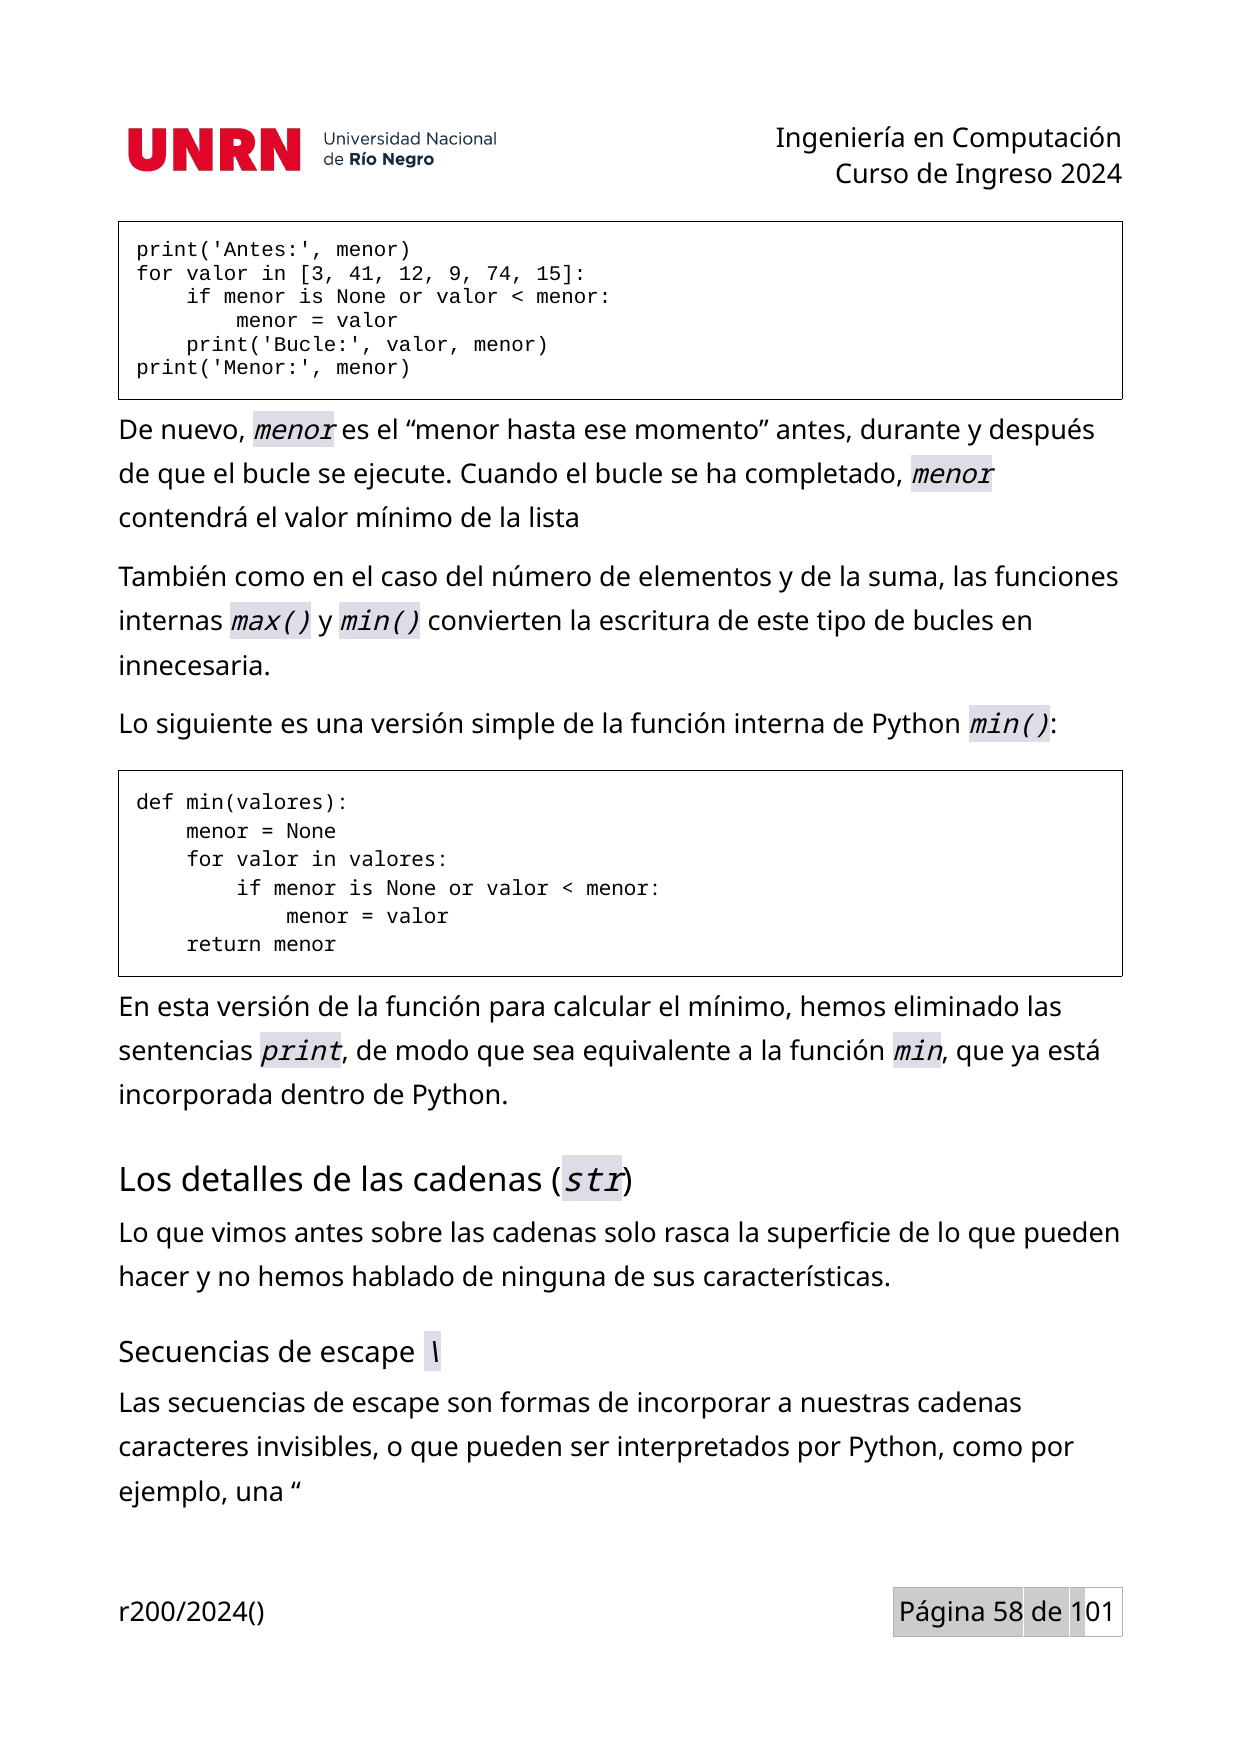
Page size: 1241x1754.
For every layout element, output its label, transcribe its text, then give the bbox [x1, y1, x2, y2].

text menor = valor [119, 292, 1122, 316]
subtitle Los detalles de las cadenas (str) [118, 1155, 562, 1201]
text menor = None [119, 798, 1122, 826]
text Lo siguiente es una versión simple de la función interna de Python min(): [118, 705, 969, 742]
text Lo siguiente es una versión simple de la función interna de Python min(): [1050, 705, 1122, 742]
text De nuevo, menor es el “menor hasta ese momento” antes, durante y después de que el bucle se ejecute. Cuando el bucle se ha completado, menor contendrá el valor mínimo de la lista [118, 411, 1122, 536]
text print('Antes:', menor) [119, 222, 1122, 245]
text if menor is None or valor < menor: [119, 269, 1122, 292]
subtitle Secuencias de escape \ [441, 1331, 1122, 1371]
text En esta versión de la función para calcular el mínimo, hemos eliminado las sentencias print, de modo que sea equivalente a la función min, que ya está incorporada dentro de Python. [118, 987, 1122, 1113]
subtitle Secuencias de escape \ [118, 1331, 424, 1371]
text for valor in [3, 41, 12, 9, 74, 15]: [119, 245, 1122, 269]
text Las secuencias de escape son formas de incorporar a nuestras cadenas caracteres invisibles, o que pueden ser interpretados por Python, como por ejemplo, una “ [118, 1384, 1122, 1509]
text Lo que vimos antes sobre las cadenas solo rasca la superficie de lo que pueden hacer y no hemos hablado de ninguna de sus características. [118, 1214, 1122, 1295]
text También como en el caso del número de elementos y de la suma, las funciones internas max() y min() convierten la escritura de este tipo de bucles en innecesaria. [118, 558, 1122, 683]
text if menor is None or valor < menor: [119, 855, 1122, 883]
text return menor [119, 912, 1122, 976]
picture [118, 118, 505, 180]
subtitle Los detalles de las cadenas (str) [622, 1155, 1122, 1201]
text menor = valor [119, 883, 1122, 912]
text for valor in valores: [119, 826, 1122, 855]
text print('Menor:', menor) [119, 339, 1122, 399]
text def min(valores): [119, 771, 1122, 798]
text print('Bucle:', valor, menor) [119, 316, 1122, 339]
